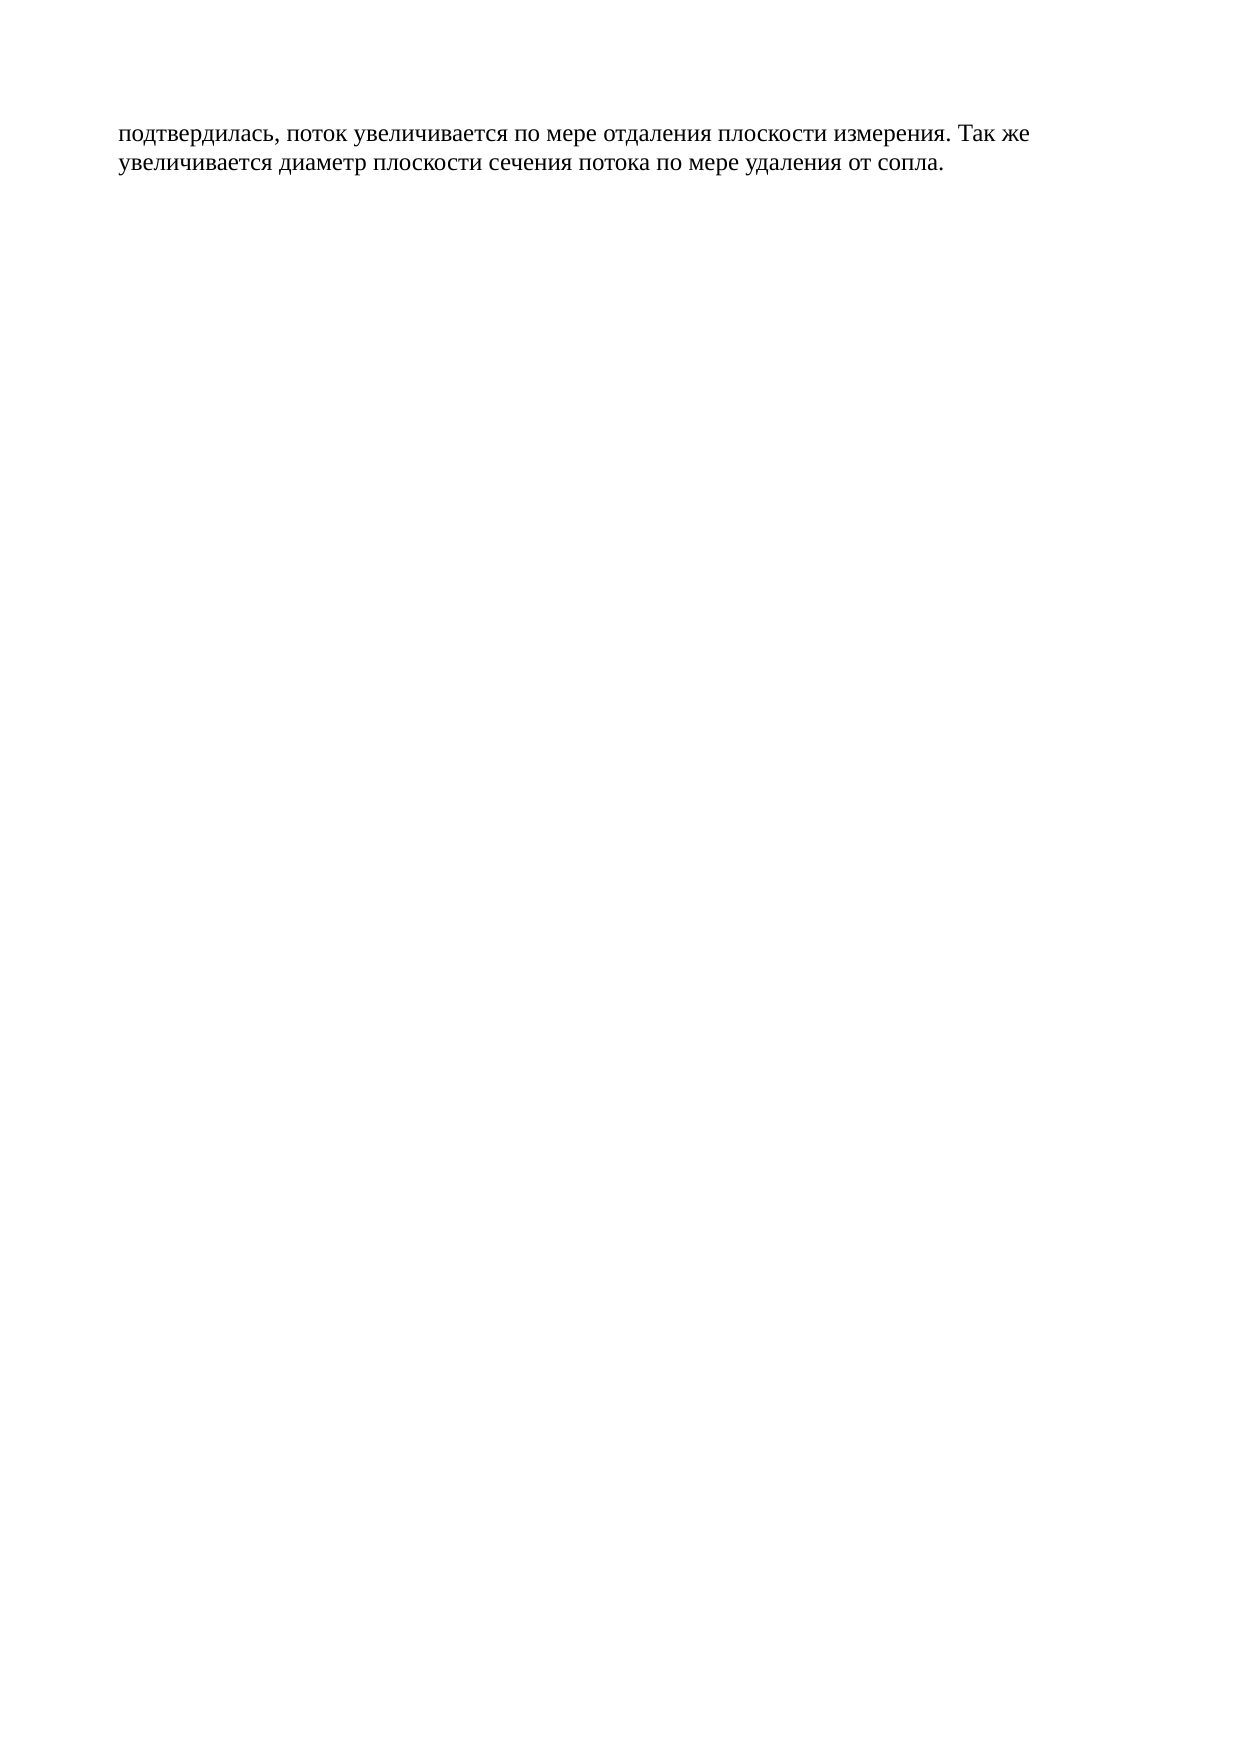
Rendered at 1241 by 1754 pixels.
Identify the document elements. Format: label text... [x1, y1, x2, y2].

text подтвердилась, поток увеличивается по мере отдаления плоскости измерения. Так же увеличивается диаметр плоскости сечения потока по мере удаления от сопла. [118, 118, 1122, 176]
